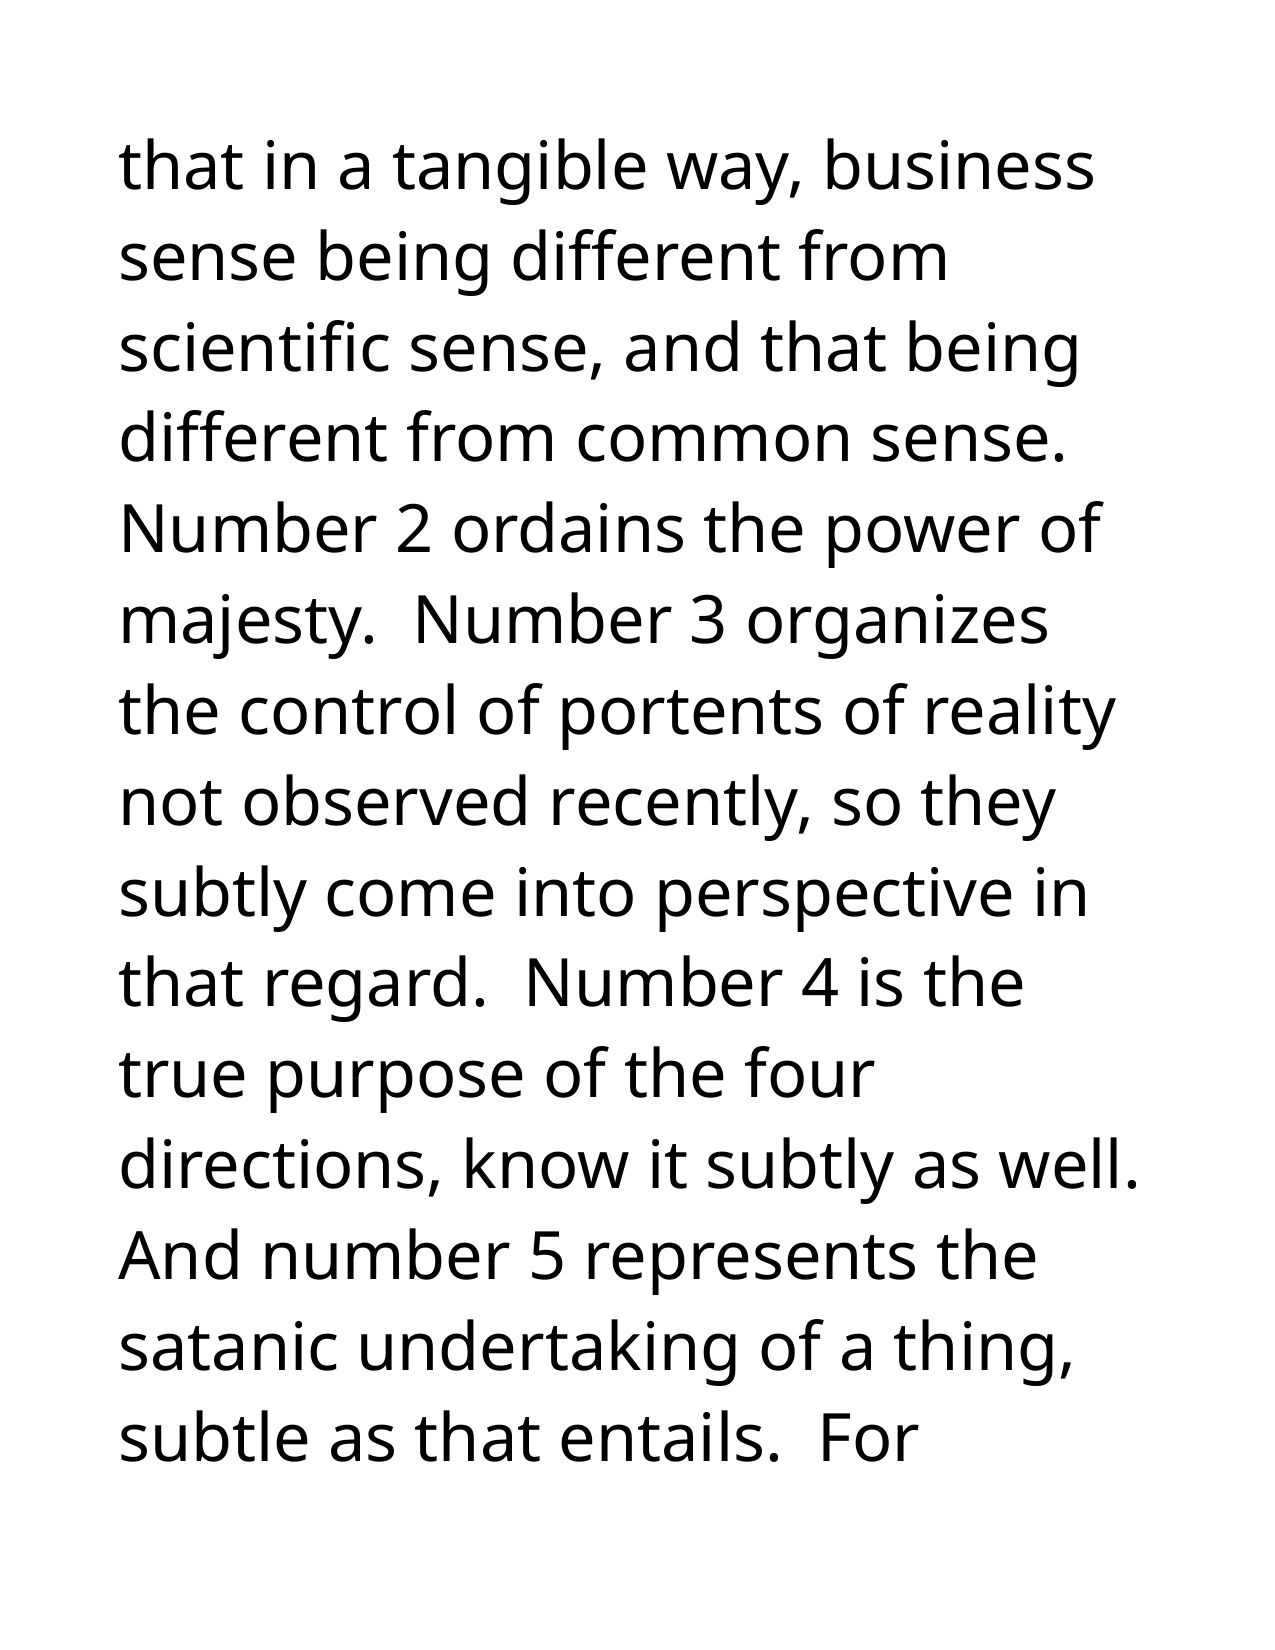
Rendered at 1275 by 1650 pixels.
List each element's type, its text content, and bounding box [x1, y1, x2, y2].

text that in a tangible way, business sense being different from scientific sense, and that being different from common sense. Number 2 ordains the power of majesty. Number 3 organizes the control of portents of reality not observed recently, so they subtly come into perspective in that regard. Number 4 is the true purpose of the four directions, know it subtly as well. And number 5 represents the satanic undertaking of a thing, subtle as that entails. For [118, 118, 1157, 1481]
